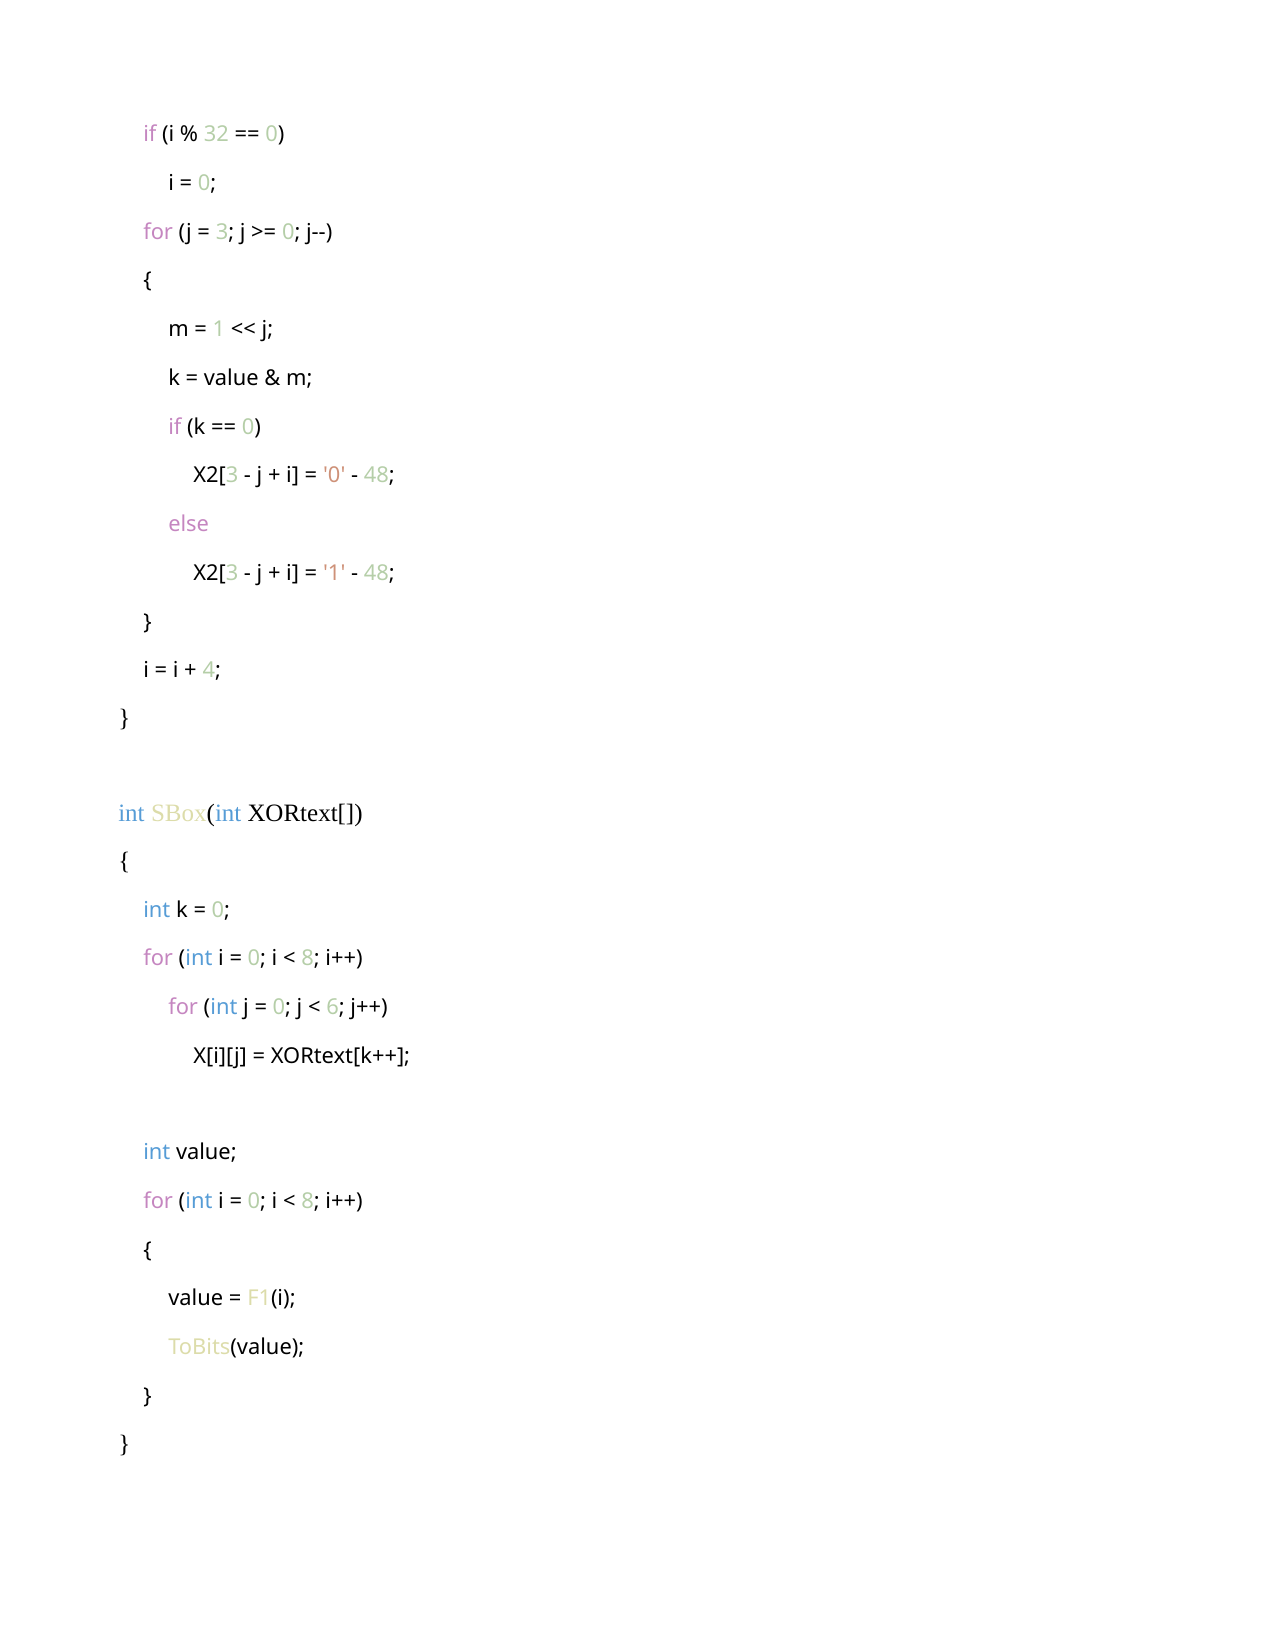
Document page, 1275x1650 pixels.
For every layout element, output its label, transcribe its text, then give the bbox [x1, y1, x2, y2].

text for (int i = 0; i < 8; i++) [118, 1185, 1157, 1215]
text int SBox(int XORtext[]) [118, 798, 1157, 827]
text } [118, 606, 1157, 635]
text ToBits(value); [118, 1331, 1157, 1361]
text for (int i = 0; i < 8; i++) [118, 942, 1157, 972]
text k = value & m; [118, 362, 1157, 392]
text } [118, 703, 1157, 732]
text X2[3 - j + i] = '0' - 48; [118, 459, 1157, 489]
text { [118, 264, 1157, 294]
text i = i + 4; [118, 654, 1157, 684]
text } [118, 1429, 1157, 1457]
text for (j = 3; j >= 0; j--) [118, 216, 1157, 245]
text else [118, 508, 1157, 538]
text int k = 0; [118, 893, 1157, 923]
text i = 0; [118, 167, 1157, 197]
text X[i][j] = XORtext[k++]; [118, 1040, 1157, 1069]
text int value; [118, 1136, 1157, 1166]
text } [118, 1380, 1157, 1410]
text if (k == 0) [118, 411, 1157, 440]
text if (i % 32 == 0) [118, 118, 1157, 148]
text for (int j = 0; j < 6; j++) [118, 991, 1157, 1021]
text { [118, 1234, 1157, 1263]
text X2[3 - j + i] = '1' - 48; [118, 557, 1157, 587]
text value = F1(i); [118, 1282, 1157, 1312]
text m = 1 << j; [118, 313, 1157, 343]
text { [118, 846, 1157, 875]
